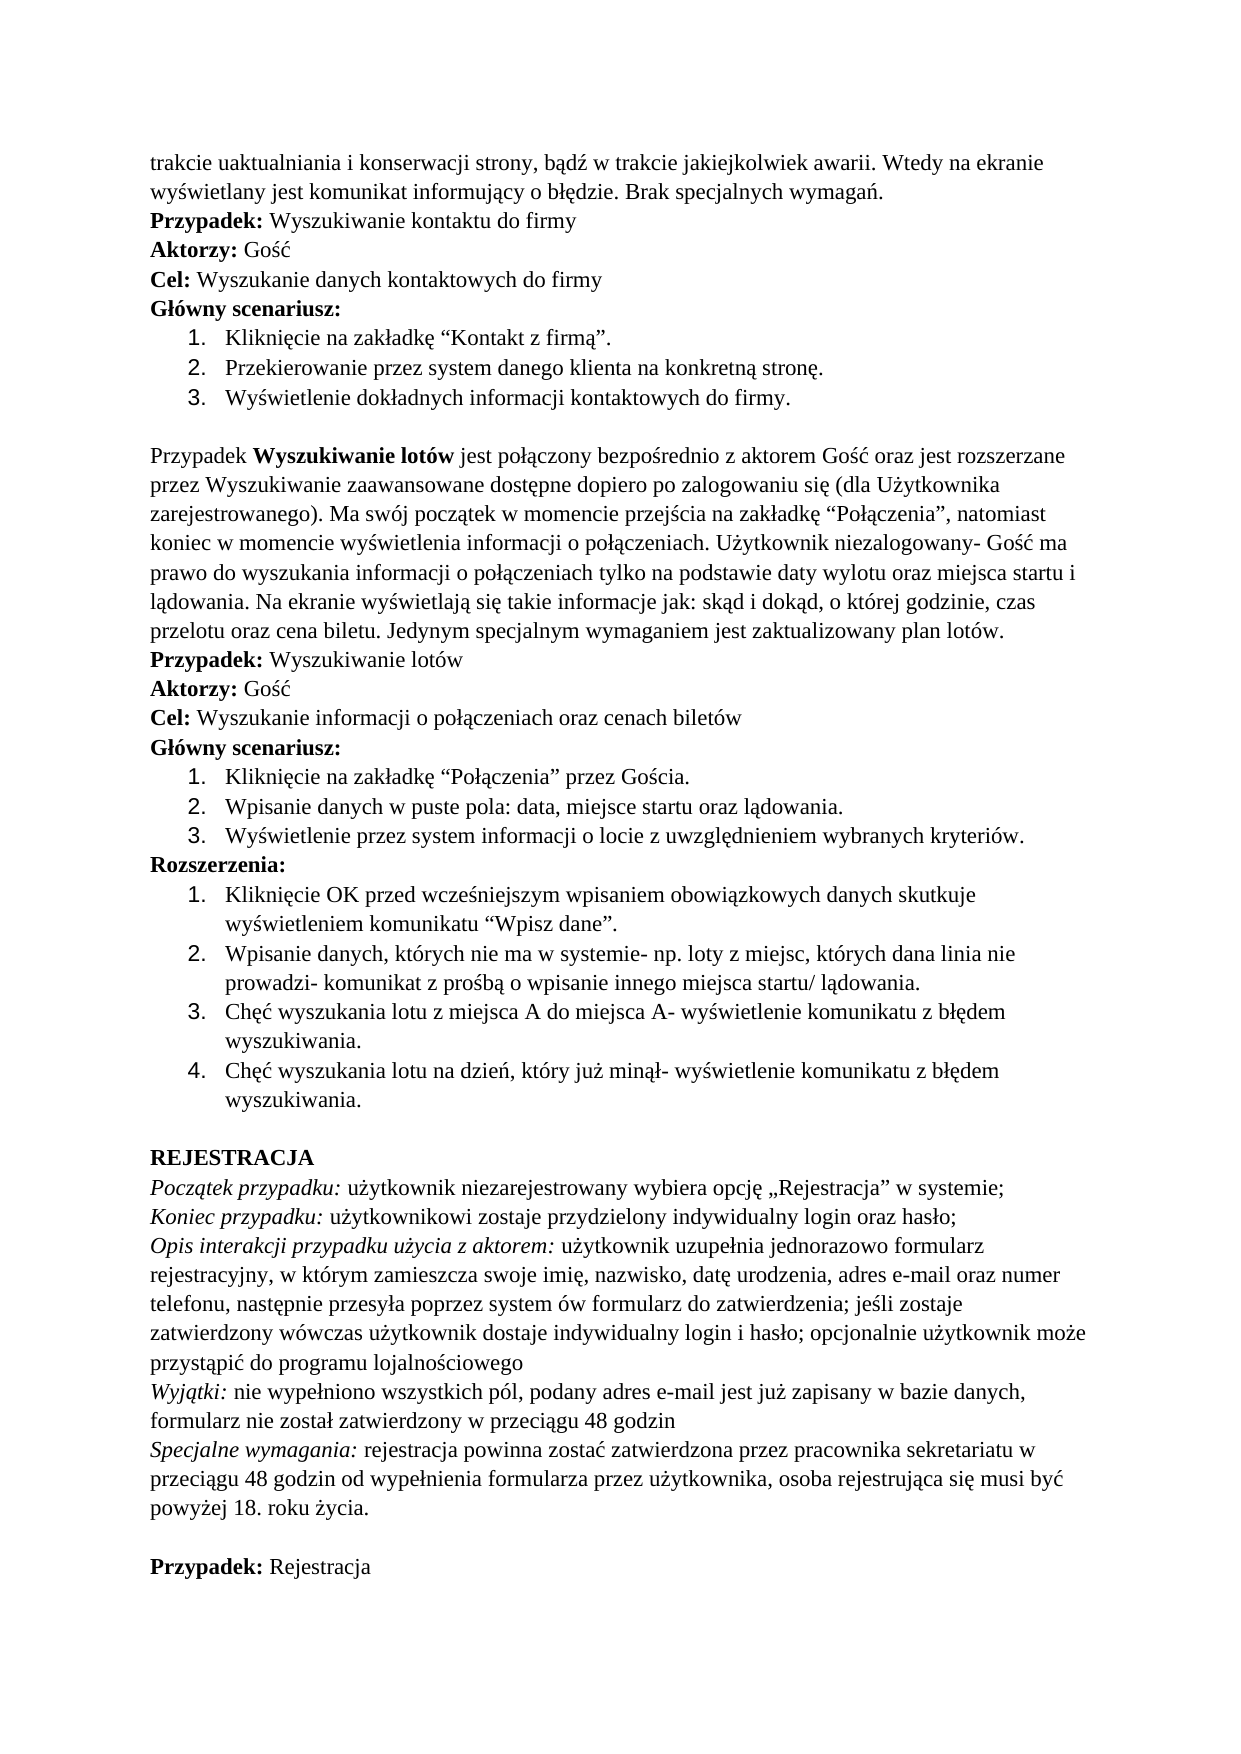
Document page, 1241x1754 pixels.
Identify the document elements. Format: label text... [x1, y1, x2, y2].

text Główny scenariusz: [150, 734, 1091, 760]
text Specjalne wymagania: rejestracja powinna zostać zatwierdzona przez pracownika sekretariatu w przeciągu 48 godzin od wypełnienia formularza przez użytkownika, osoba rejestrująca się musi być powyżej 18. roku życia. [150, 1437, 1091, 1521]
text trakcie uaktualniania i konserwacji strony, bądź w trakcie jakiejkolwiek awarii. Wtedy na ekranie wyświetlany jest komunikat informujący o błędzie. Brak specjalnych wymagań. [150, 150, 1091, 204]
text Koniec przypadku: użytkownikowi zostaje przydzielony indywidualny login oraz hasło; [150, 1204, 1091, 1229]
list Kliknięcie OK przed wcześniejszym wpisaniem obowiązkowych danych skutkuje wyświetleniem komunikatu “Wpisz dane”. [187, 882, 1091, 937]
text Przypadek: Wyszukiwanie lotów [150, 647, 1091, 672]
text Przypadek: Wyszukiwanie kontaktu do firmy [150, 208, 1091, 234]
text Wyjątki: nie wypełniono wszystkich pól, podany adres e-mail jest już zapisany w bazie danych, formularz nie został zatwierdzony w przeciągu 48 godzin [150, 1379, 1091, 1433]
text Główny scenariusz: [150, 296, 1091, 321]
list Wpisanie danych w puste pola: data, miejsce startu oraz lądowania. [187, 793, 1091, 819]
list Wyświetlenie dokładnych informacji kontaktowych do firmy. [187, 384, 1091, 410]
text Przypadek: Rejestracja [150, 1554, 1091, 1579]
list Chęć wyszukania lotu na dzień, który już minął- wyświetlenie komunikatu z błędem wyszukiwania. [187, 1058, 1091, 1112]
text Cel: Wyszukanie danych kontaktowych do firmy [150, 267, 1091, 292]
text Opis interakcji przypadku użycia z aktorem: użytkownik uzupełnia jednorazowo formularz rejestracyjny, w którym zamieszcza swoje imię, nazwisko, datę urodzenia, adres e-mail oraz numer telefonu, następnie przesyła poprzez system ów formularz do zatwierdzenia; jeśli zostaje zatwierdzony wówczas użytkownik dostaje indywidualny login i hasło; opcjonalnie użytkownik może przystąpić do programu lojalnościowego [150, 1233, 1091, 1375]
text Rozszerzenia: [150, 852, 1091, 878]
list Wpisanie danych, których nie ma w systemie- np. loty z miejsc, których dana linia nie prowadzi- komunikat z prośbą o wpisanie innego miejsca startu/ lądowania. [187, 940, 1091, 995]
list Kliknięcie na zakładkę “Połączenia” przez Gościa. [187, 764, 1091, 789]
text Początek przypadku: użytkownik niezarejestrowany wybiera opcję „Rejestracja” w systemie; [150, 1174, 1091, 1200]
list Kliknięcie na zakładkę “Kontakt z firmą”. [187, 325, 1091, 351]
text Aktorzy: Gość [150, 237, 1091, 263]
text Cel: Wyszukanie informacji o połączeniach oraz cenach biletów [150, 705, 1091, 731]
text Aktorzy: Gość [150, 676, 1091, 702]
text Przypadek Wyszukiwanie lotów jest połączony bezpośrednio z aktorem Gość oraz jest rozszerzane przez Wyszukiwanie zaawansowane dostępne dopiero po zalogowaniu się (dla Użytkownika zarejestrowanego). Ma swój początek w momencie przejścia na zakładkę “Połączenia”, natomiast koniec w momencie wyświetlenia informacji o połączeniach. Użytkownik niezalogowany- Gość ma prawo do wyszukania informacji o połączeniach tylko na podstawie daty wylotu oraz miejsca startu i lądowania. Na ekranie wyświetlają się takie informacje jak: skąd i dokąd, o której godzinie, czas przelotu oraz cena biletu. Jedynym specjalnym wymaganiem jest zaktualizowany plan lotów. [150, 443, 1091, 643]
list Przekierowanie przez system danego klienta na konkretną stronę. [187, 354, 1091, 380]
text REJESTRACJA [150, 1145, 1091, 1171]
list Chęć wyszukania lotu z miejsca A do miejsca A- wyświetlenie komunikatu z błędem wyszukiwania. [187, 999, 1091, 1054]
list Wyświetlenie przez system informacji o locie z uwzględnieniem wybranych kryteriów. [187, 823, 1091, 849]
